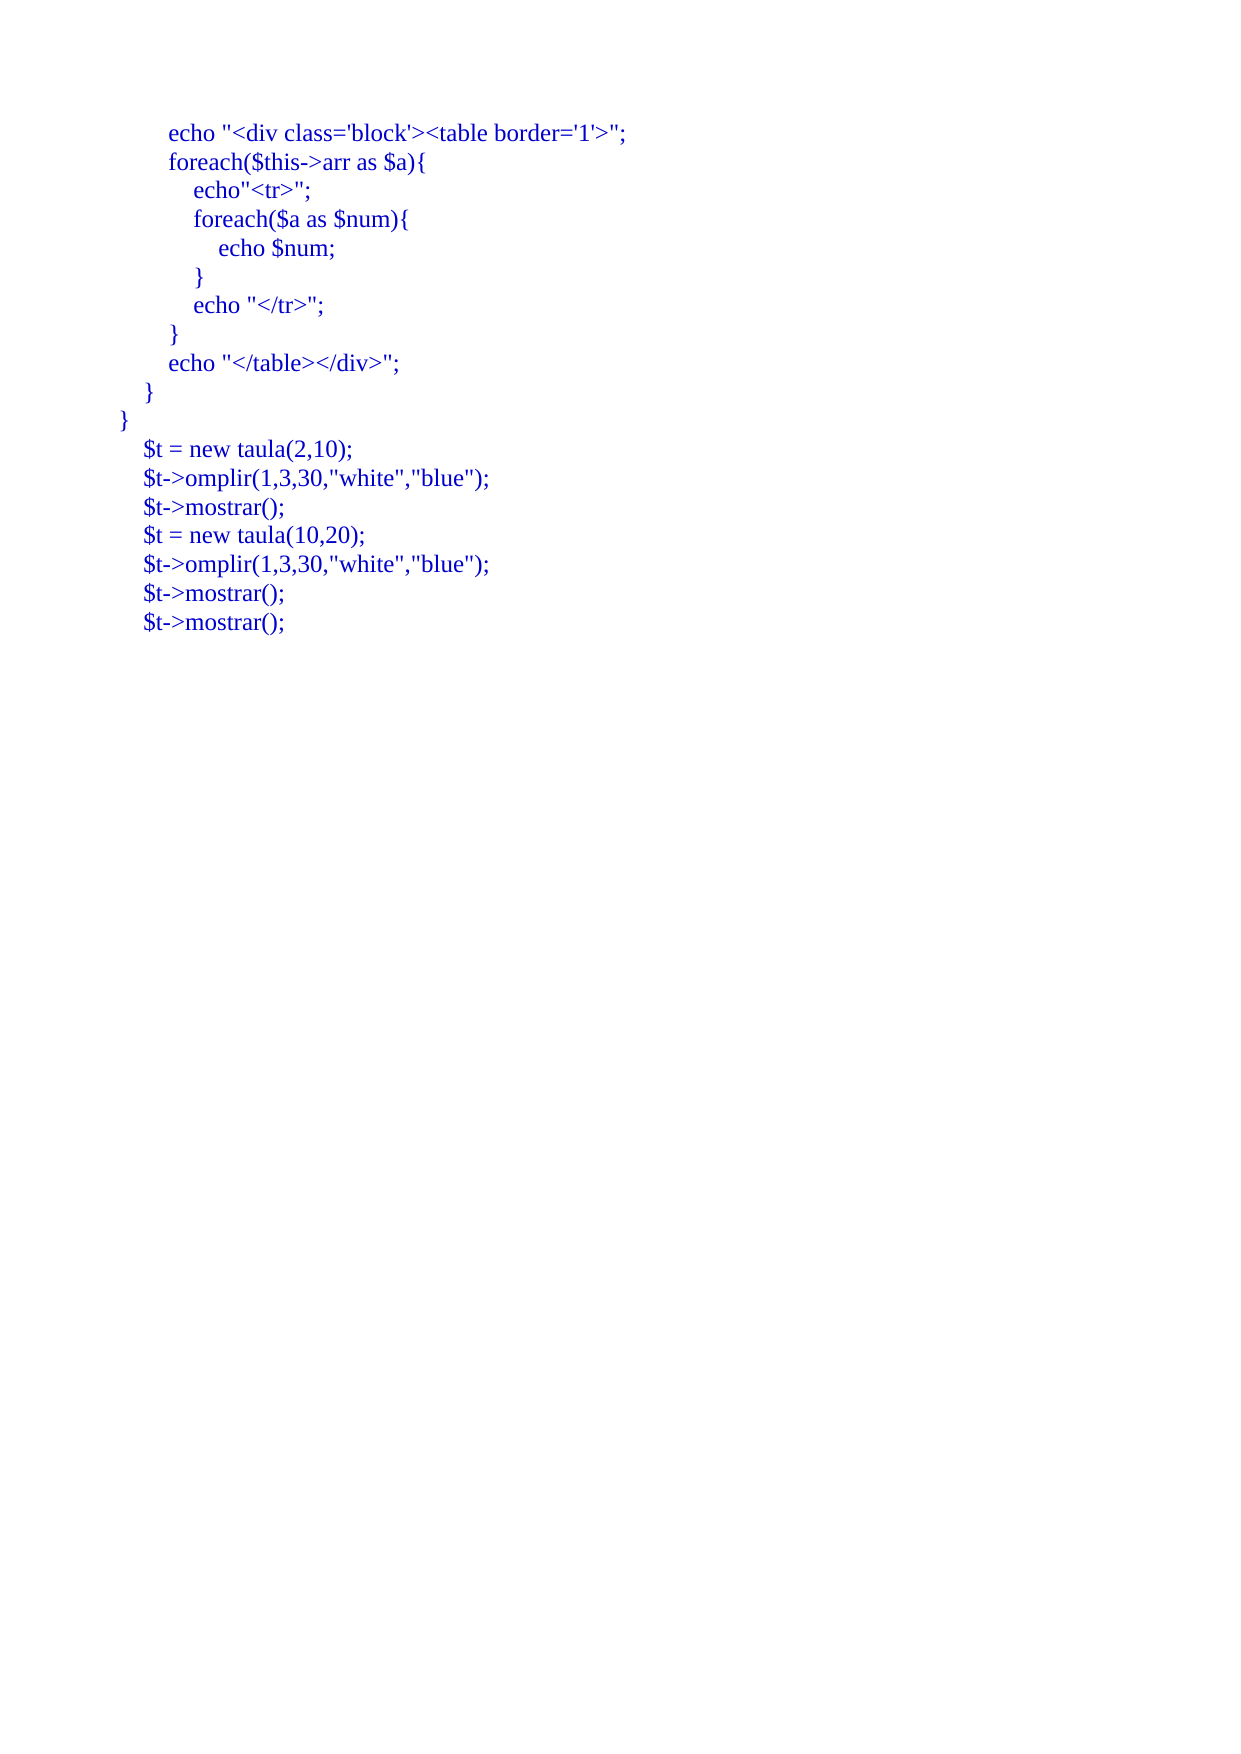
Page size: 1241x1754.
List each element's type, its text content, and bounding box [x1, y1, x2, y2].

text $t = new taula(10,20); [118, 521, 1122, 549]
text $t->mostrar(); [118, 492, 1122, 521]
text $t->mostrar(); [118, 578, 1122, 607]
text } [118, 377, 1122, 406]
text echo"<tr>"; [118, 176, 1122, 204]
text $t->omplir(1,3,30,"white","blue"); [118, 549, 1122, 578]
text $t->mostrar(); [118, 607, 1122, 636]
text $t = new taula(2,10); [118, 434, 1122, 463]
text } [118, 262, 1122, 291]
text foreach($this->arr as $a){ [118, 147, 1122, 176]
text echo "</table></div>"; [118, 348, 1122, 377]
text $t->omplir(1,3,30,"white","blue"); [118, 463, 1122, 492]
text echo "<div class='block'><table border='1'>"; [118, 118, 1122, 147]
text foreach($a as $num){ [118, 204, 1122, 233]
text } [118, 406, 1122, 434]
text } [118, 319, 1122, 348]
text echo $num; [118, 233, 1122, 262]
text echo "</tr>"; [118, 291, 1122, 319]
